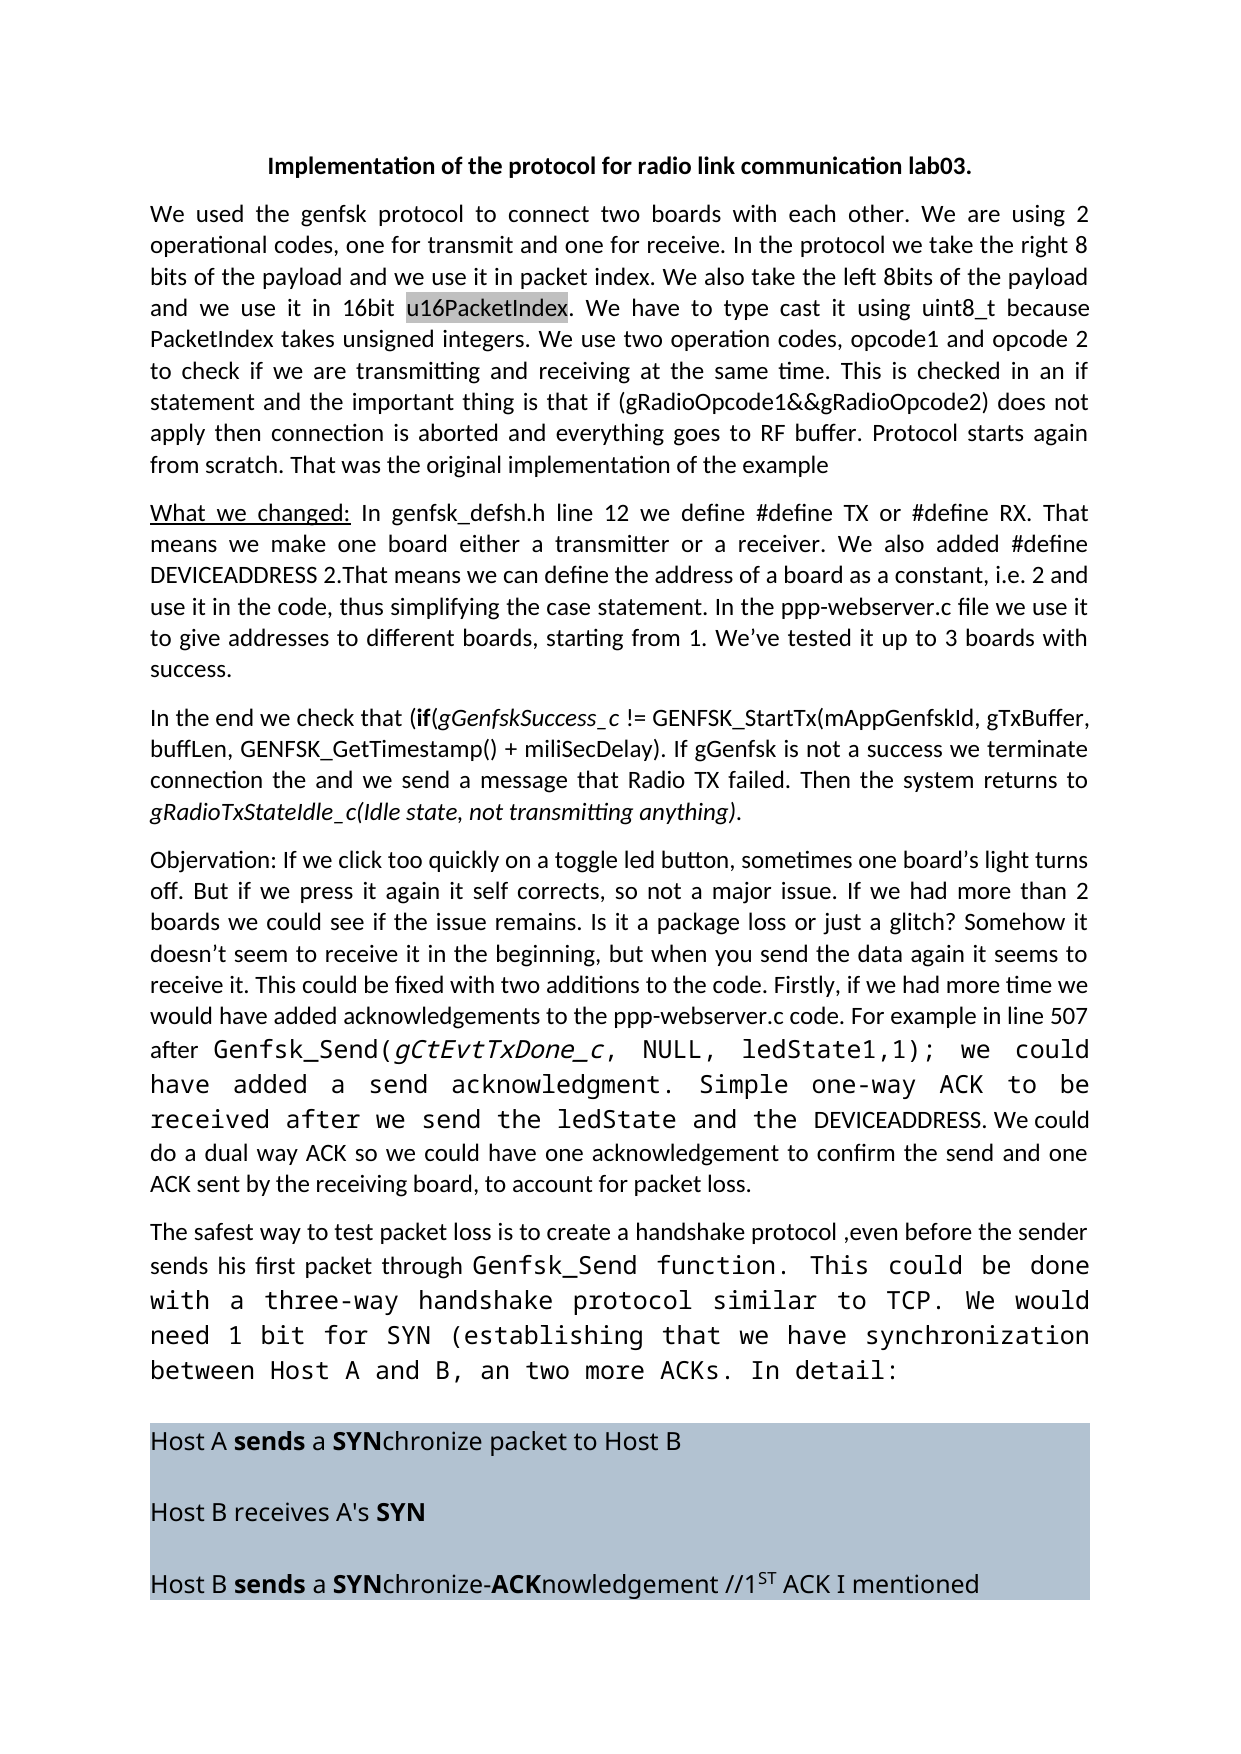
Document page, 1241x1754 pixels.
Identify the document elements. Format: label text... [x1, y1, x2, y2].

text We used the genfsk protocol to connect two boards with each other. We are using 2 operational codes, one for transmit and one for receive. In the protocol we take the right 8 bits of the payload and we use it in packet index. We also take the left 8bits of the payload and we use it in 16bit u16PacketIndex. We have to type cast it using uint8_t because PacketIndex takes unsigned integers. We use two operation codes, opcode1 and opcode 2 to check if we are transmitting and receiving at the same time. This is checked in an if statement and the important thing is that if (gRadioOpcode1&&gRadioOpcode2) does not apply then connection is aborted and everything goes to RF buffer. Protocol starts again from scratch. That was the original implementation of the example [150, 198, 1090, 479]
text Implementation of the protocol for radio link communication lab03. [150, 150, 1090, 181]
text Objervation: If we click too quickly on a toggle led button, sometimes one board’s light turns off. But if we press it again it self corrects, so not a major issue. If we had more than 2 boards we could see if the issue remains. Is it a package loss or just a glitch? Somehow it doesn’t seem to receive it in the beginning, but when you send the data again it seems to receive it. This could be fixed with two additions to the code. Firstly, if we had more time we would have added acknowledgements to the ppp-webserver.c code. For example in line 507 after Genfsk_Send(gCtEvtTxDone_c, NULL, ledState1,1); we could have added a send acknowledgment. Simple one-way ACK to be received after we send the ledState and the DEVICEADDRESS. We could do a dual way ACK so we could have one acknowledgement to confirm the send and one ACK sent by the receiving board, to account for packet loss. [150, 844, 1090, 1199]
text The safest way to test packet loss is to create a handshake protocol ,even before the sender sends his first packet through Genfsk_Send function. This could be done with a three-way handshake protocol similar to TCP. We would need 1 bit for SYN (establishing that we have synchronization between Host A and B, an two more ACKs. In detail: [150, 1216, 1090, 1387]
text Host B sends a SYNchronize-ACKnowledgement //1ST ACK I mentioned [150, 1566, 1090, 1600]
text What we changed: In genfsk_defsh.h line 12 we define #define TX or #define RX. That means we make one board either a transmitter or a receiver. We also added #define DEVICEADDRESS 2.That means we can define the address of a board as a constant, i.e. 2 and use it in the code, thus simplifying the case statement. In the ppp-webserver.c file we use it to give addresses to different boards, starting from 1. We’ve tested it up to 3 boards with success. [150, 497, 1090, 684]
text Host B receives A's SYN [150, 1495, 1090, 1529]
text In the end we check that (if(gGenfskSuccess_c != GENFSK_StartTx(mAppGenfskId, gTxBuffer, buffLen, GENFSK_GetTimestamp() + miliSecDelay). If gGenfsk is not a success we terminate connection the and we send a message that Radio TX failed. Then the system returns to gRadioTxStateIdle_c(Idle state, not transmitting anything). [150, 702, 1090, 826]
text Host A sends a SYNchronize packet to Host B [150, 1423, 1090, 1457]
